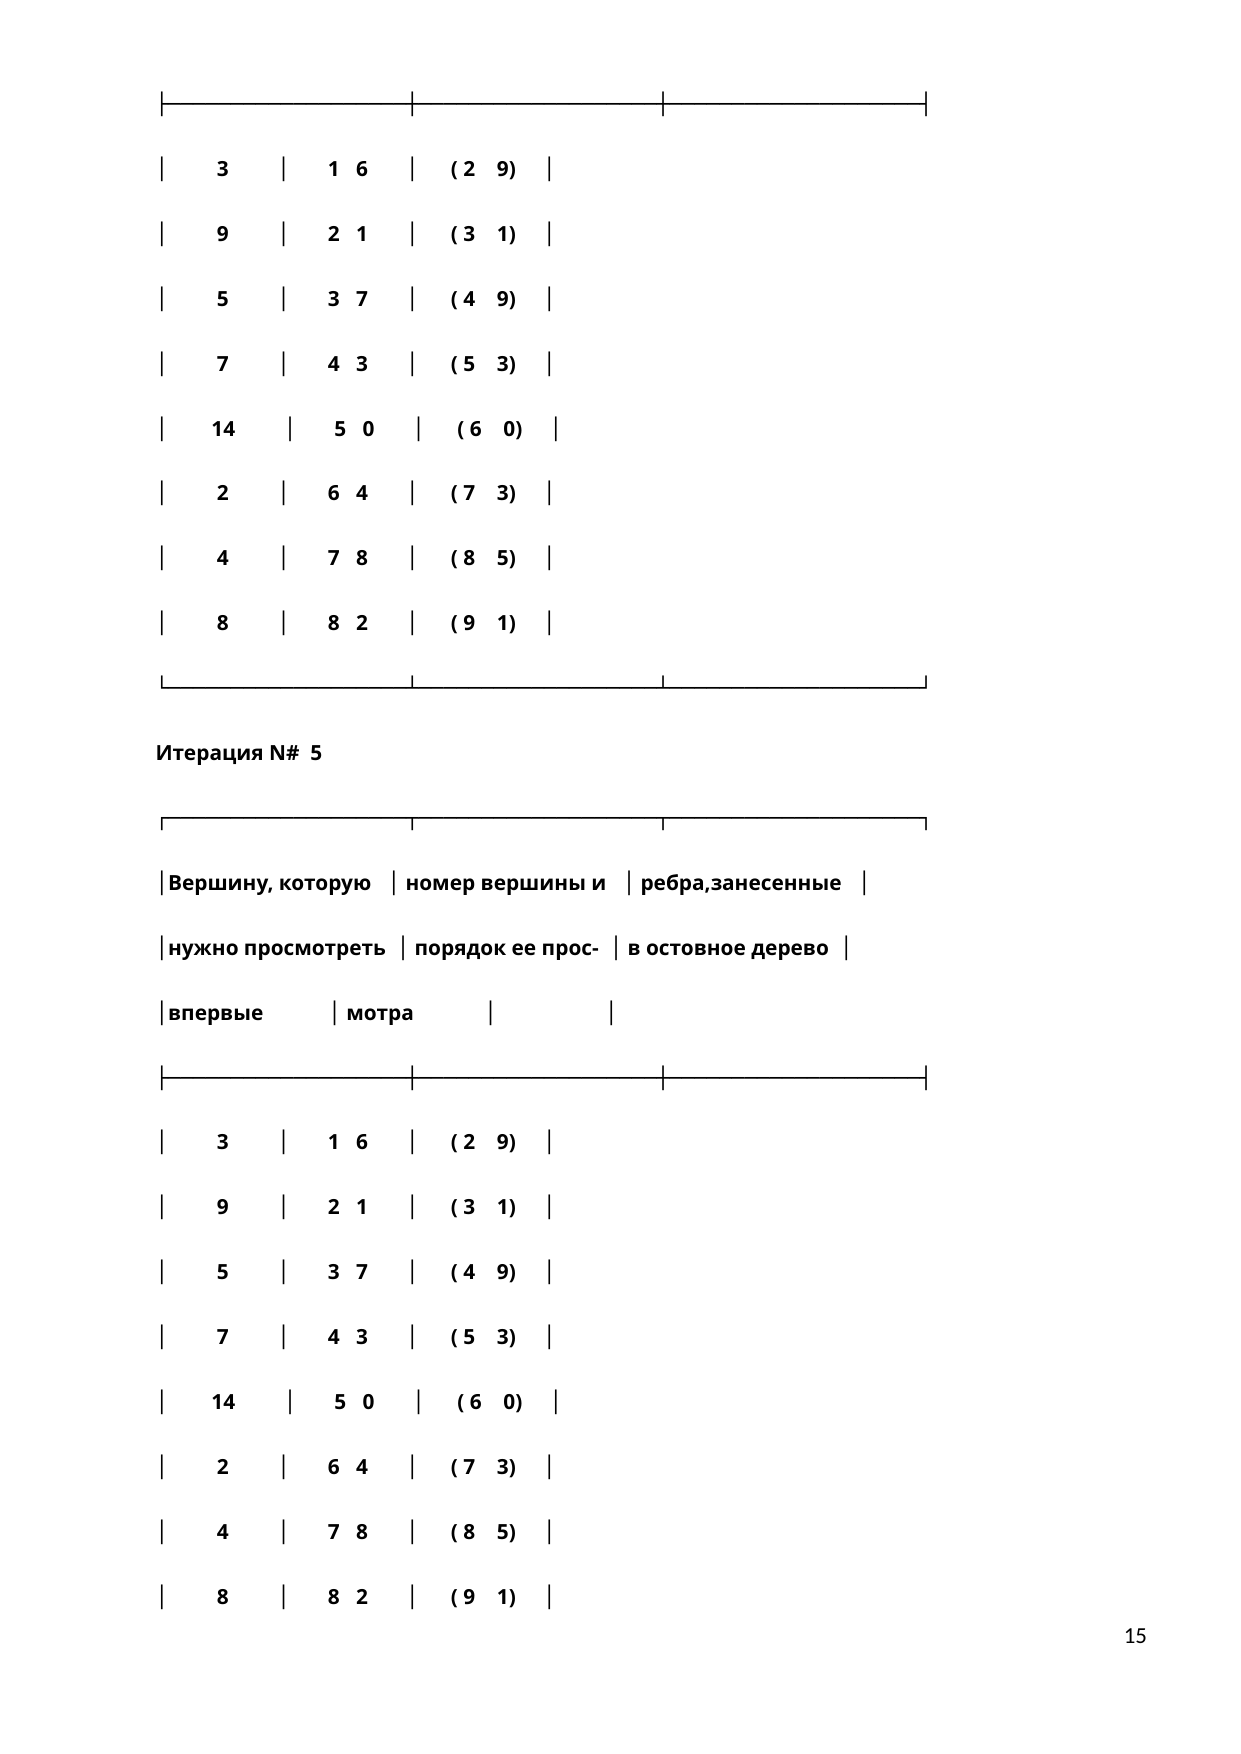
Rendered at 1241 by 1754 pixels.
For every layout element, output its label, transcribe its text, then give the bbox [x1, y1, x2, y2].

text │ 7 │ 4 3 │ ( 5 3) │ [155, 1322, 1152, 1351]
text │ 8 │ 8 2 │ ( 9 1) │ [155, 1582, 1152, 1610]
text ┌───────────────────┬───────────────────┬────────────────────┐ [155, 803, 1152, 831]
text │ 3 │ 1 6 │ ( 2 9) │ [155, 1127, 1152, 1156]
text └───────────────────┴───────────────────┴────────────────────┘ [155, 673, 1152, 702]
text │ 9 │ 2 1 │ ( 3 1) │ [155, 219, 1152, 247]
text │Вершину, которую │ номер вершины и │ ребра,занесенные │ [155, 868, 1152, 896]
text │ 7 │ 4 3 │ ( 5 3) │ [155, 349, 1152, 377]
text │ 3 │ 1 6 │ ( 2 9) │ [155, 154, 1152, 182]
text │ 2 │ 6 4 │ ( 7 3) │ [155, 1452, 1152, 1480]
text │ 4 │ 7 8 │ ( 8 5) │ [155, 1517, 1152, 1545]
text Итерация N# 5 [155, 738, 1152, 767]
text │ 5 │ 3 7 │ ( 4 9) │ [155, 284, 1152, 312]
text │ 8 │ 8 2 │ ( 9 1) │ [155, 608, 1152, 637]
text ├───────────────────┼───────────────────┼────────────────────┤ [155, 1063, 1152, 1091]
text │ 14 │ 5 0 │ ( 6 0) │ [155, 1387, 1152, 1416]
text │ 2 │ 6 4 │ ( 7 3) │ [155, 478, 1152, 507]
text │ 9 │ 2 1 │ ( 3 1) │ [155, 1192, 1152, 1221]
text │нужно просмотреть │ порядок ее прос- │ в остовное дерево │ [155, 933, 1152, 961]
text │ 5 │ 3 7 │ ( 4 9) │ [155, 1257, 1152, 1286]
text │впервые │ мотра │ │ [155, 998, 1152, 1026]
text │ 4 │ 7 8 │ ( 8 5) │ [155, 543, 1152, 572]
text ├───────────────────┼───────────────────┼────────────────────┤ [155, 89, 1152, 118]
text │ 14 │ 5 0 │ ( 6 0) │ [155, 414, 1152, 442]
